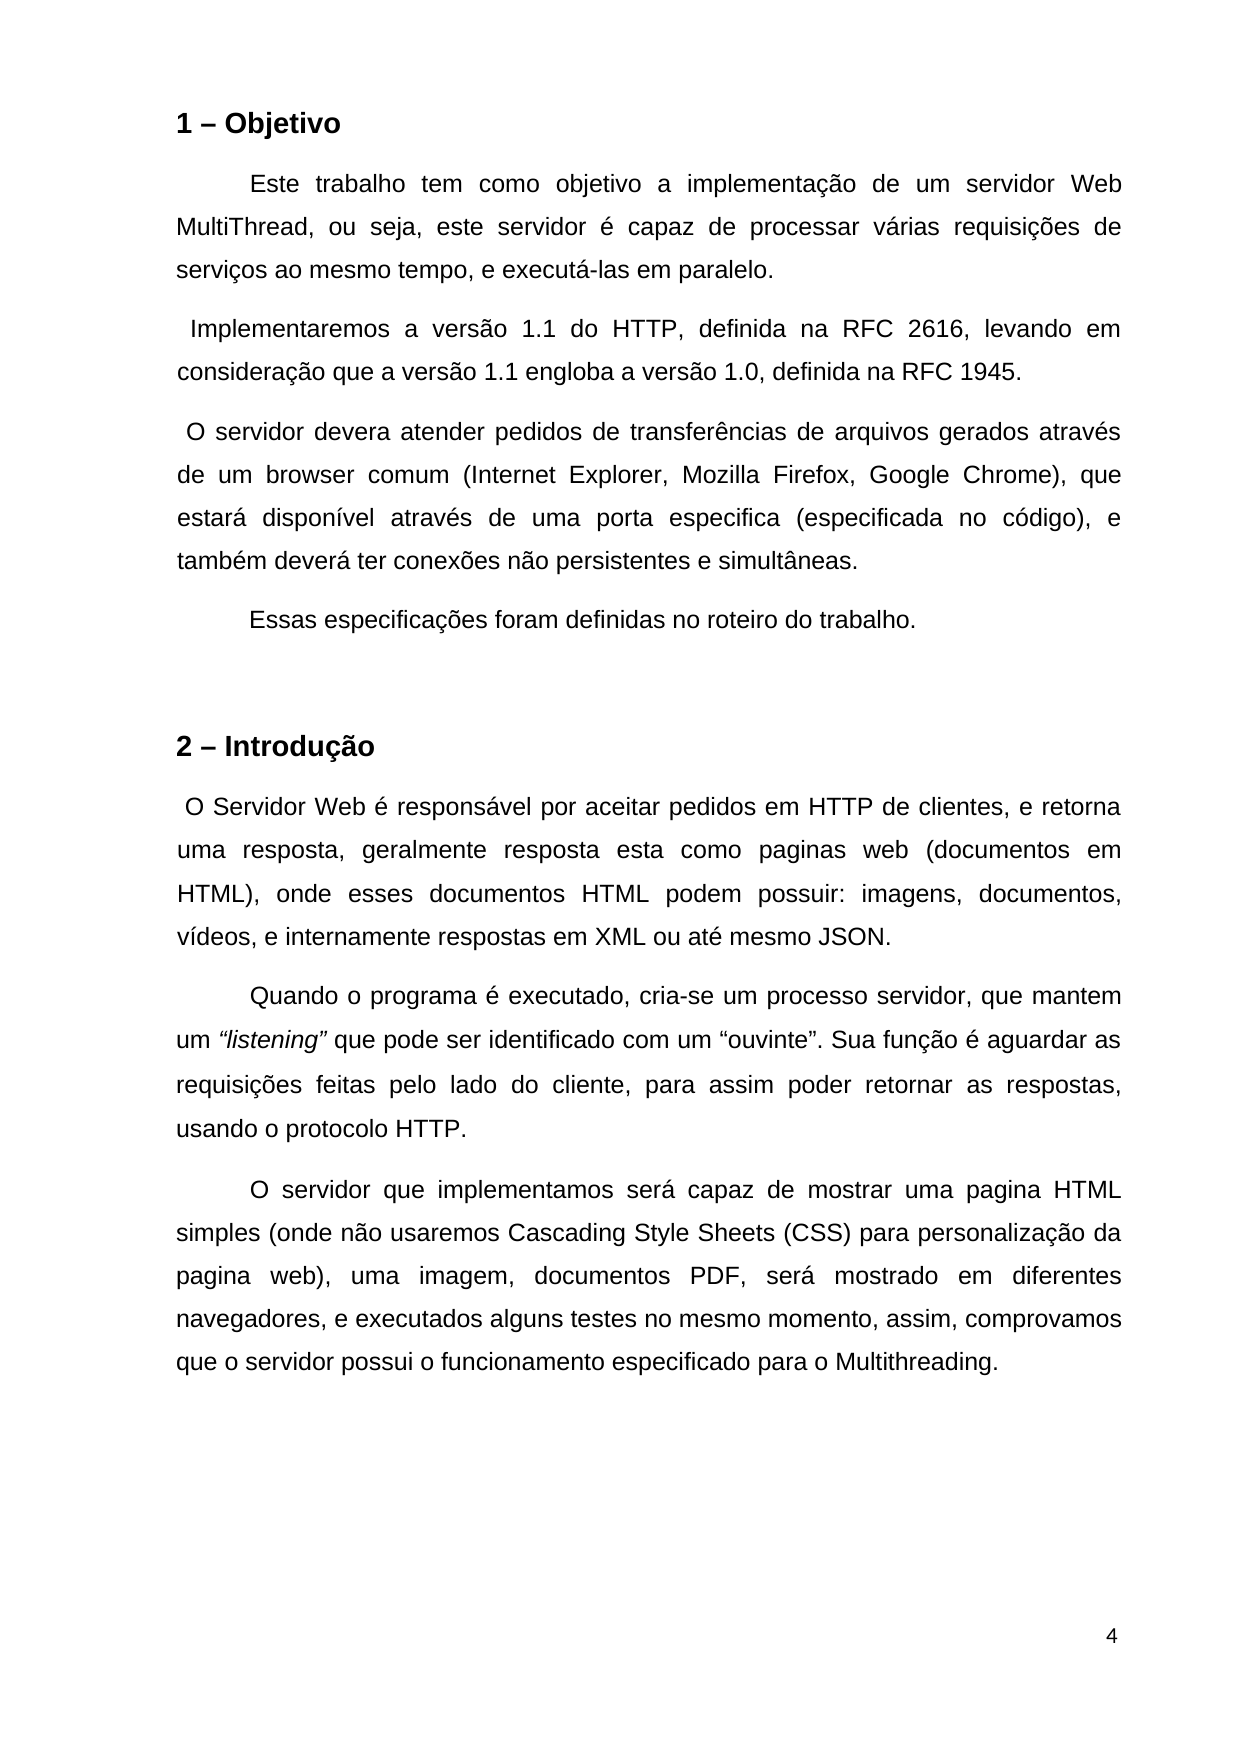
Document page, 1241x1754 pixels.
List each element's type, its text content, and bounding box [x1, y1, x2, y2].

text O Servidor Web é responsável por aceitar pedidos em HTTP de clientes, e retorna uma resposta, geralmente resposta esta como paginas web (documentos em HTML), onde esses documentos HTML podem possuir: imagens, documentos, vídeos, e internamente respostas em XML ou até mesmo JSON. [176, 792, 1123, 950]
subtitle – Objetivo [176, 106, 1129, 139]
text Quando o programa é executado, cria-se um processo servidor, que mantem um “listening” que pode ser identificado com um “ouvinte”. Sua função é aguardar as requisições feitas pelo lado do cliente, para assim poder retornar as respostas, usando o protocolo HTTP. [176, 981, 1123, 1143]
text Este trabalho tem como objetivo a implementação de um servidor Web MultiThread, ou seja, este servidor é capaz de processar várias requisições de serviços ao mesmo tempo, e executá-las em paralelo. [176, 168, 1123, 283]
subtitle – Introdução [176, 729, 1129, 763]
text O servidor que implementamos será capaz de mostrar uma pagina HTML simples (onde não usaremos Cascading Style Sheets (CSS) para personalização da pagina web), uma imagem, documentos PDF, será mostrado em diferentes navegadores, e executados alguns testes no mesmo momento, assim, comprovamos que o servidor possui o funcionamento especificado para o Multithreading. [176, 1175, 1123, 1376]
text O servidor devera atender pedidos de transferências de arquivos gerados através de um browser comum (Internet Explorer, Mozilla Firefox, Google Chrome), que estará disponível através de uma porta especifica (especificada no código), e também deverá ter conexões não persistentes e simultâneas. [176, 416, 1123, 574]
text Essas especificações foram definidas no roteiro do trabalho. [176, 605, 1129, 634]
text Implementaremos a versão 1.1 do HTTP, definida na RFC 2616, levando em consideração que a versão 1.1 engloba a versão 1.0, definida na RFC 1945. [176, 314, 1123, 386]
